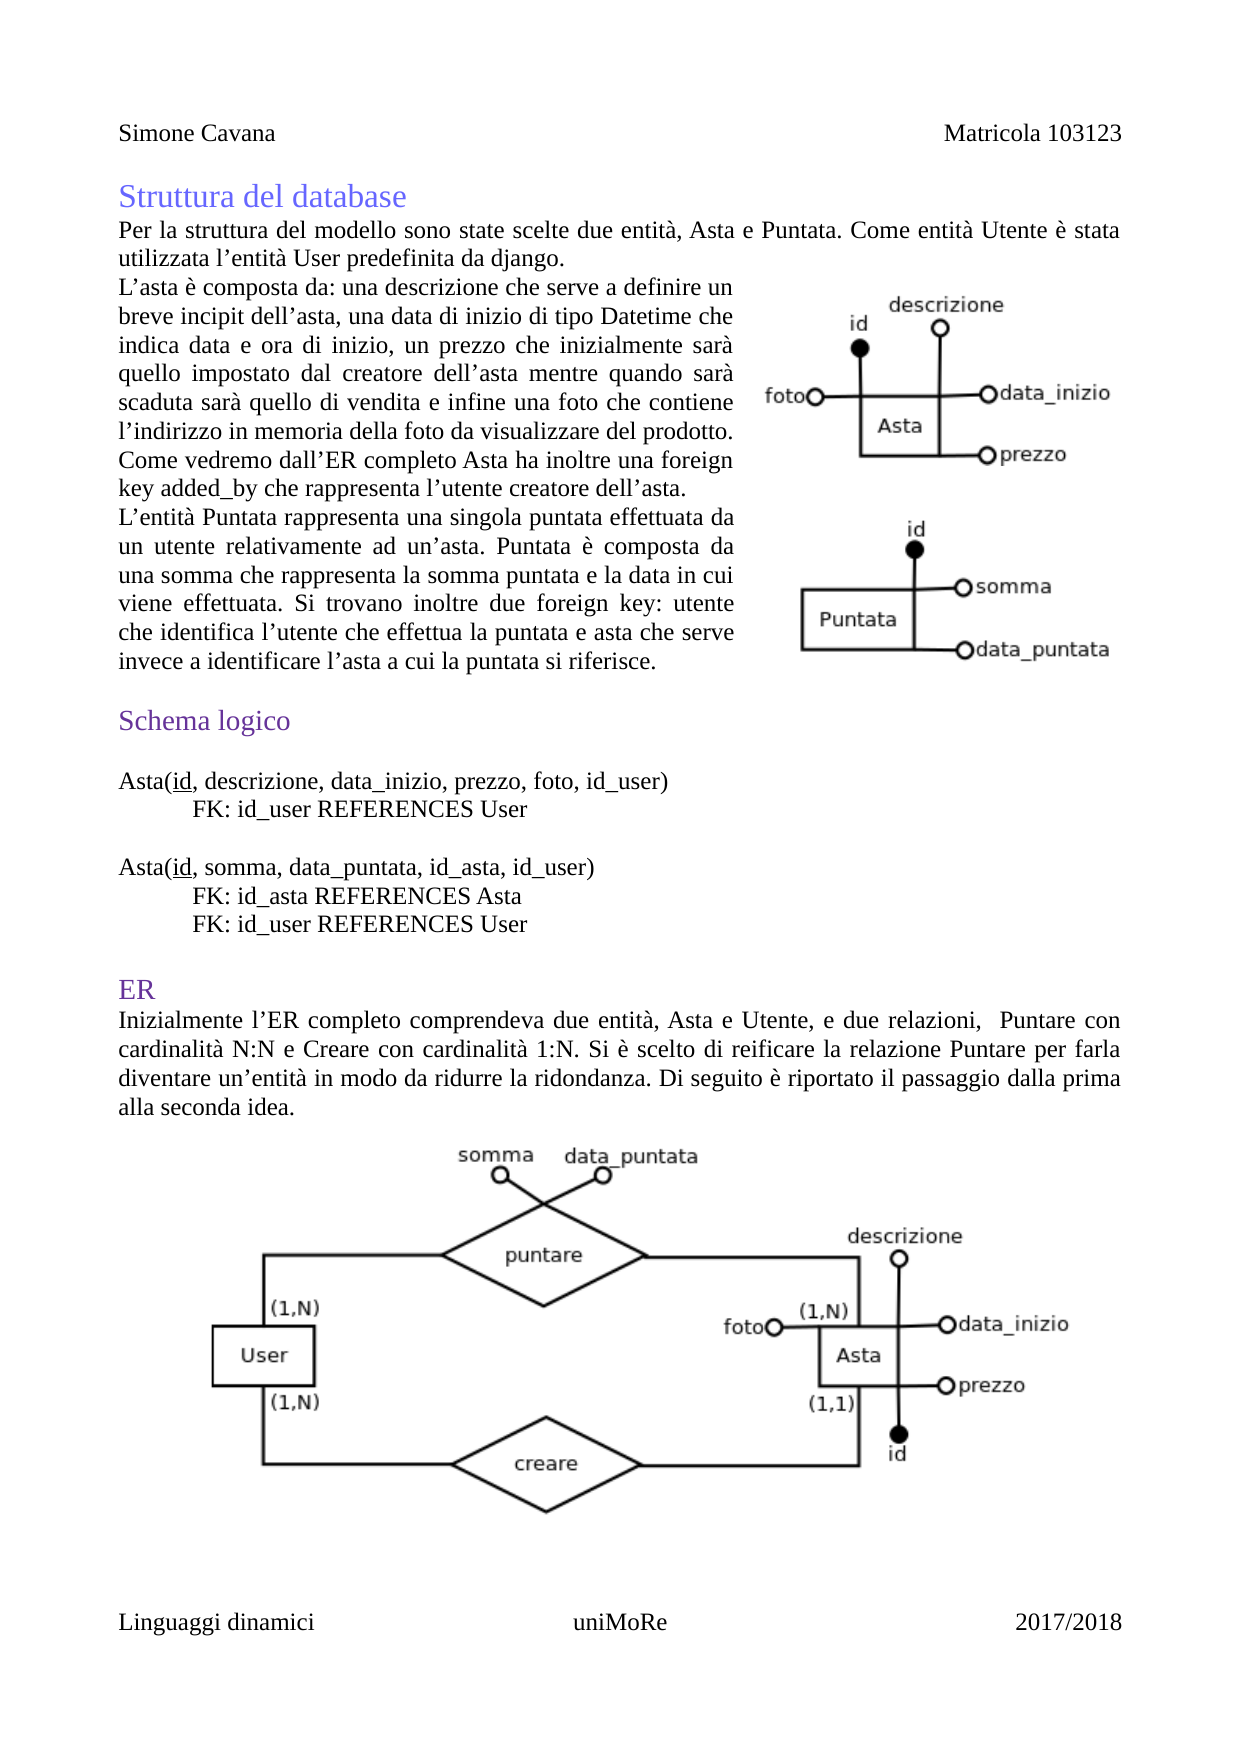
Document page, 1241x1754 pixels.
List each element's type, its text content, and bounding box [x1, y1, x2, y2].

text Inizialmente l’ER completo comprendeva due entità, Asta e Utente, e due relazioni, Puntare con cardinalità N:N e Creare con cardinalità 1:N. Si è scelto di reificare la relazione Puntare per farla diventare un’entità in modo da ridurre la ridondanza. Di seguito è riportato il passaggio dalla prima alla seconda idea. [118, 1005, 1122, 1120]
picture [735, 511, 1134, 677]
text Struttura del database [118, 176, 1122, 215]
text Asta(id, somma, data_puntata, id_asta, id_user) [118, 852, 1122, 881]
text FK: id_user REFERENCES User [118, 909, 1122, 938]
picture [734, 287, 1125, 466]
text L’entità Puntata rappresenta una singola puntata effettuata da un utente relativamente ad un’asta. Puntata è composta da una somma che rappresenta la somma puntata e la data in cui viene effettuata. Si trovano inoltre due foreign key: utente che identifica l’utente che effettua la puntata e asta che serve invece a identificare l’asta a cui la puntata si riferisce. [118, 502, 1122, 675]
text ER [118, 972, 1122, 1005]
text Per la struttura del modello sono state scelte due entità, Asta e Puntata. Come entità Utente è stata utilizzata l’entità User predefinita da django. [118, 215, 1122, 272]
text Asta(id, descrizione, data_inizio, prezzo, foto, id_user) [118, 766, 1122, 794]
text FK: id_user REFERENCES User [118, 794, 1122, 823]
text L’asta è composta da: una descrizione che serve a definire un breve incipit dell’asta, una data di inizio di tipo Datetime che indica data e ora di inizio, un prezzo che inizialmente sarà quello impostato dal creatore dell’asta mentre quando sarà scaduta sarà quello di vendita e infine una foto che contiene l’indirizzo in memoria della foto da visualizzare del prodotto. Come vedremo dall’ER completo Asta ha inoltre una foreign key added_by che rappresenta l’utente creatore dell’asta. [118, 272, 1122, 502]
text Schema logico [118, 703, 1122, 737]
picture [211, 1129, 1079, 1538]
text FK: id_asta REFERENCES Asta [118, 881, 1122, 909]
